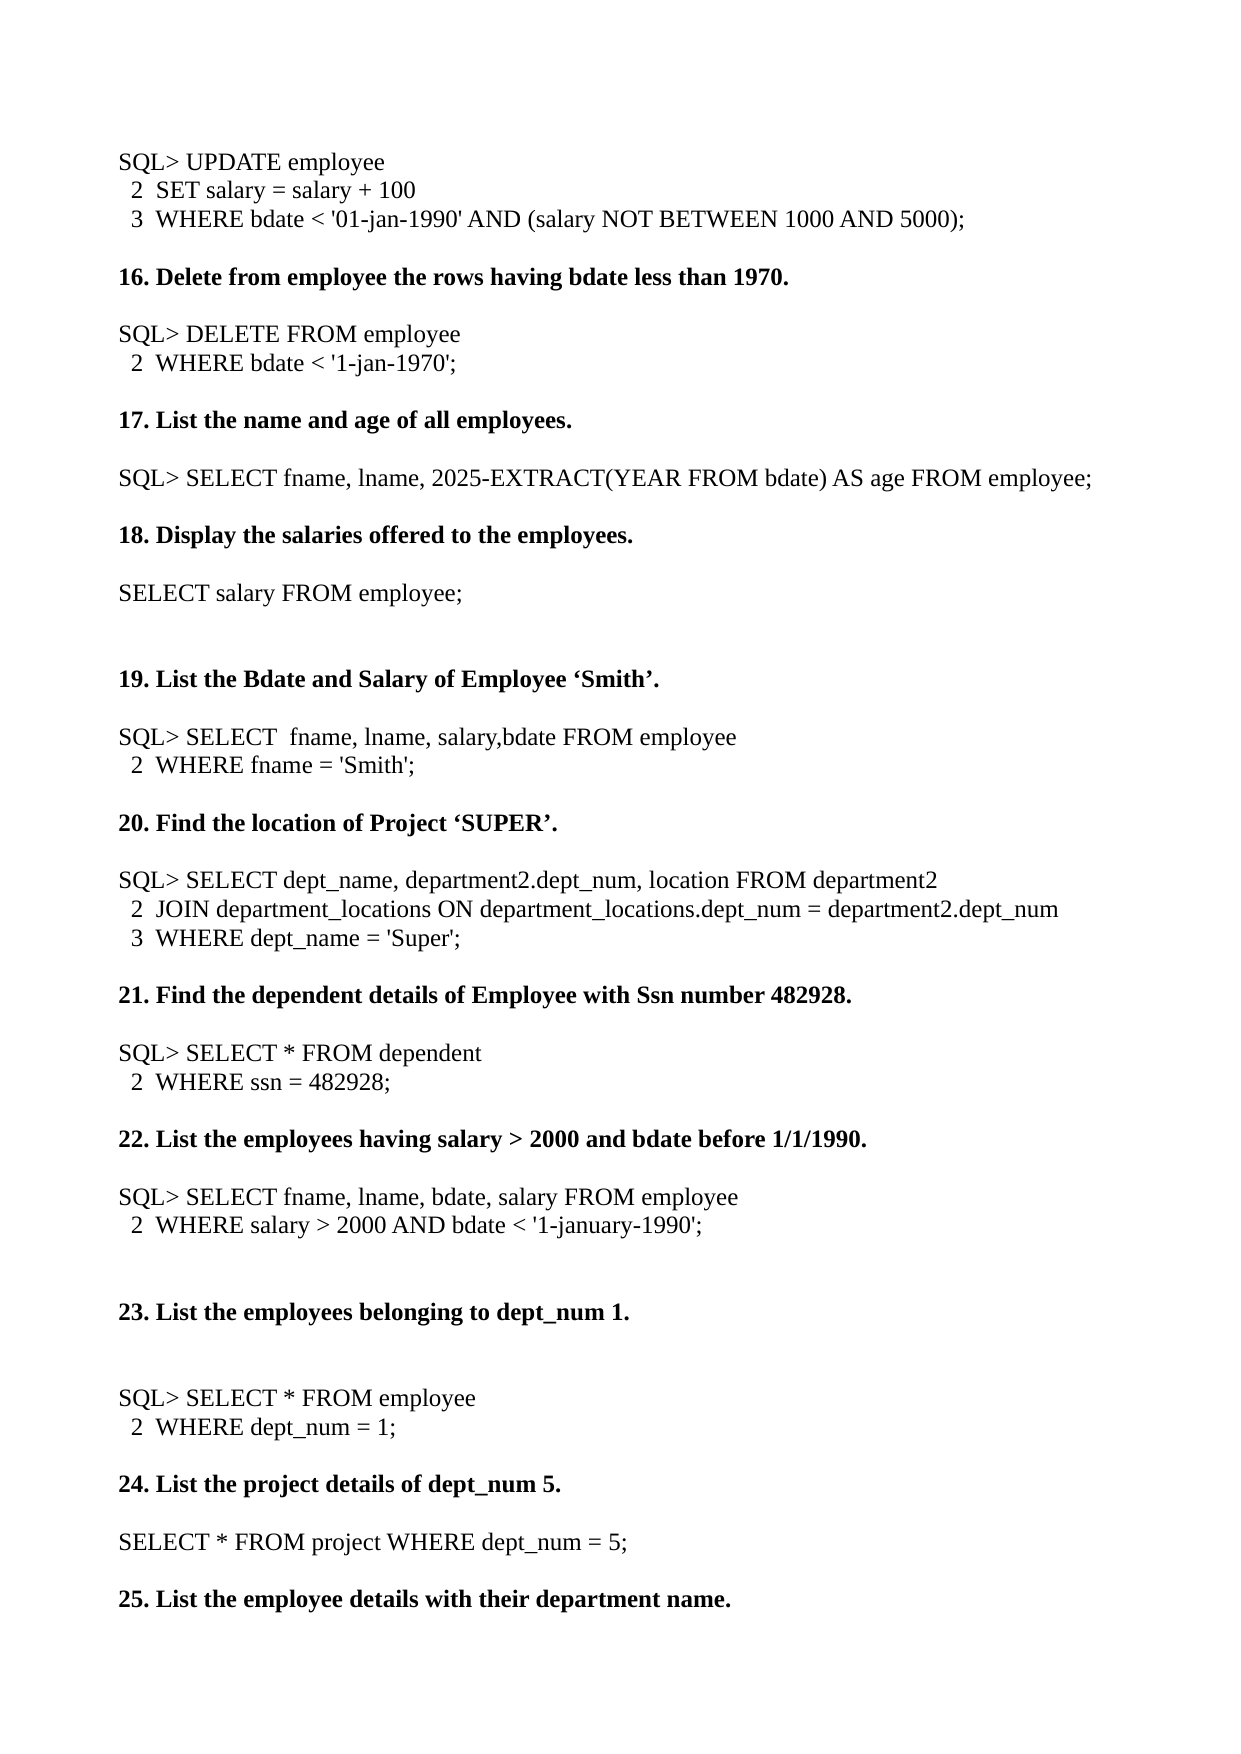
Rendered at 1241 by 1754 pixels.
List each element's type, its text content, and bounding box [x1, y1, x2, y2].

text SQL> SELECT * FROM dependent [118, 1038, 1122, 1067]
text 23. List the employees belonging to dept_num 1. [118, 1297, 1122, 1326]
text 2 WHERE dept_num = 1; [118, 1412, 1122, 1441]
text SQL> SELECT fname, lname, 2025-EXTRACT(YEAR FROM bdate) AS age FROM employee; [118, 463, 1122, 492]
text 2 WHERE fname = 'Smith'; [118, 751, 1122, 779]
text 21. Find the dependent details of Employee with Ssn number 482928. [118, 981, 1122, 1009]
text 24. List the project details of dept_num 5. [118, 1469, 1122, 1498]
text 25. List the employee details with their department name. [118, 1584, 1122, 1613]
text 2 WHERE bdate < '1-jan-1970'; [118, 348, 1122, 377]
text 17. List the name and age of all employees. [118, 406, 1122, 434]
text 2 JOIN department_locations ON department_locations.dept_num = department2.dept_num [118, 894, 1122, 923]
text SQL> SELECT * FROM employee [118, 1383, 1122, 1412]
text 20. Find the location of Project ‘SUPER’. [118, 808, 1122, 837]
text 19. List the Bdate and Salary of Employee ‘Smith’. [118, 664, 1122, 693]
text SELECT salary FROM employee; [118, 578, 1122, 607]
text SQL> SELECT fname, lname, salary,bdate FROM employee [118, 722, 1122, 751]
text 2 SET salary = salary + 100 [118, 176, 1122, 204]
text 22. List the employees having salary > 2000 and bdate before 1/1/1990. [118, 1124, 1122, 1153]
text SQL> UPDATE employee [118, 147, 1122, 176]
text 16. Delete from employee the rows having bdate less than 1970. [118, 262, 1122, 291]
text SQL> SELECT fname, lname, bdate, salary FROM employee [118, 1182, 1122, 1211]
text 18. Display the salaries offered to the employees. [118, 521, 1122, 549]
text 3 WHERE bdate < '01-jan-1990' AND (salary NOT BETWEEN 1000 AND 5000); [118, 204, 1122, 233]
text 3 WHERE dept_name = 'Super'; [118, 923, 1122, 952]
text SQL> SELECT dept_name, department2.dept_num, location FROM department2 [118, 866, 1122, 894]
text SQL> DELETE FROM employee [118, 319, 1122, 348]
text SELECT * FROM project WHERE dept_num = 5; [118, 1527, 1122, 1556]
text 2 WHERE salary > 2000 AND bdate < '1-january-1990'; [118, 1211, 1122, 1239]
text 2 WHERE ssn = 482928; [118, 1067, 1122, 1096]
